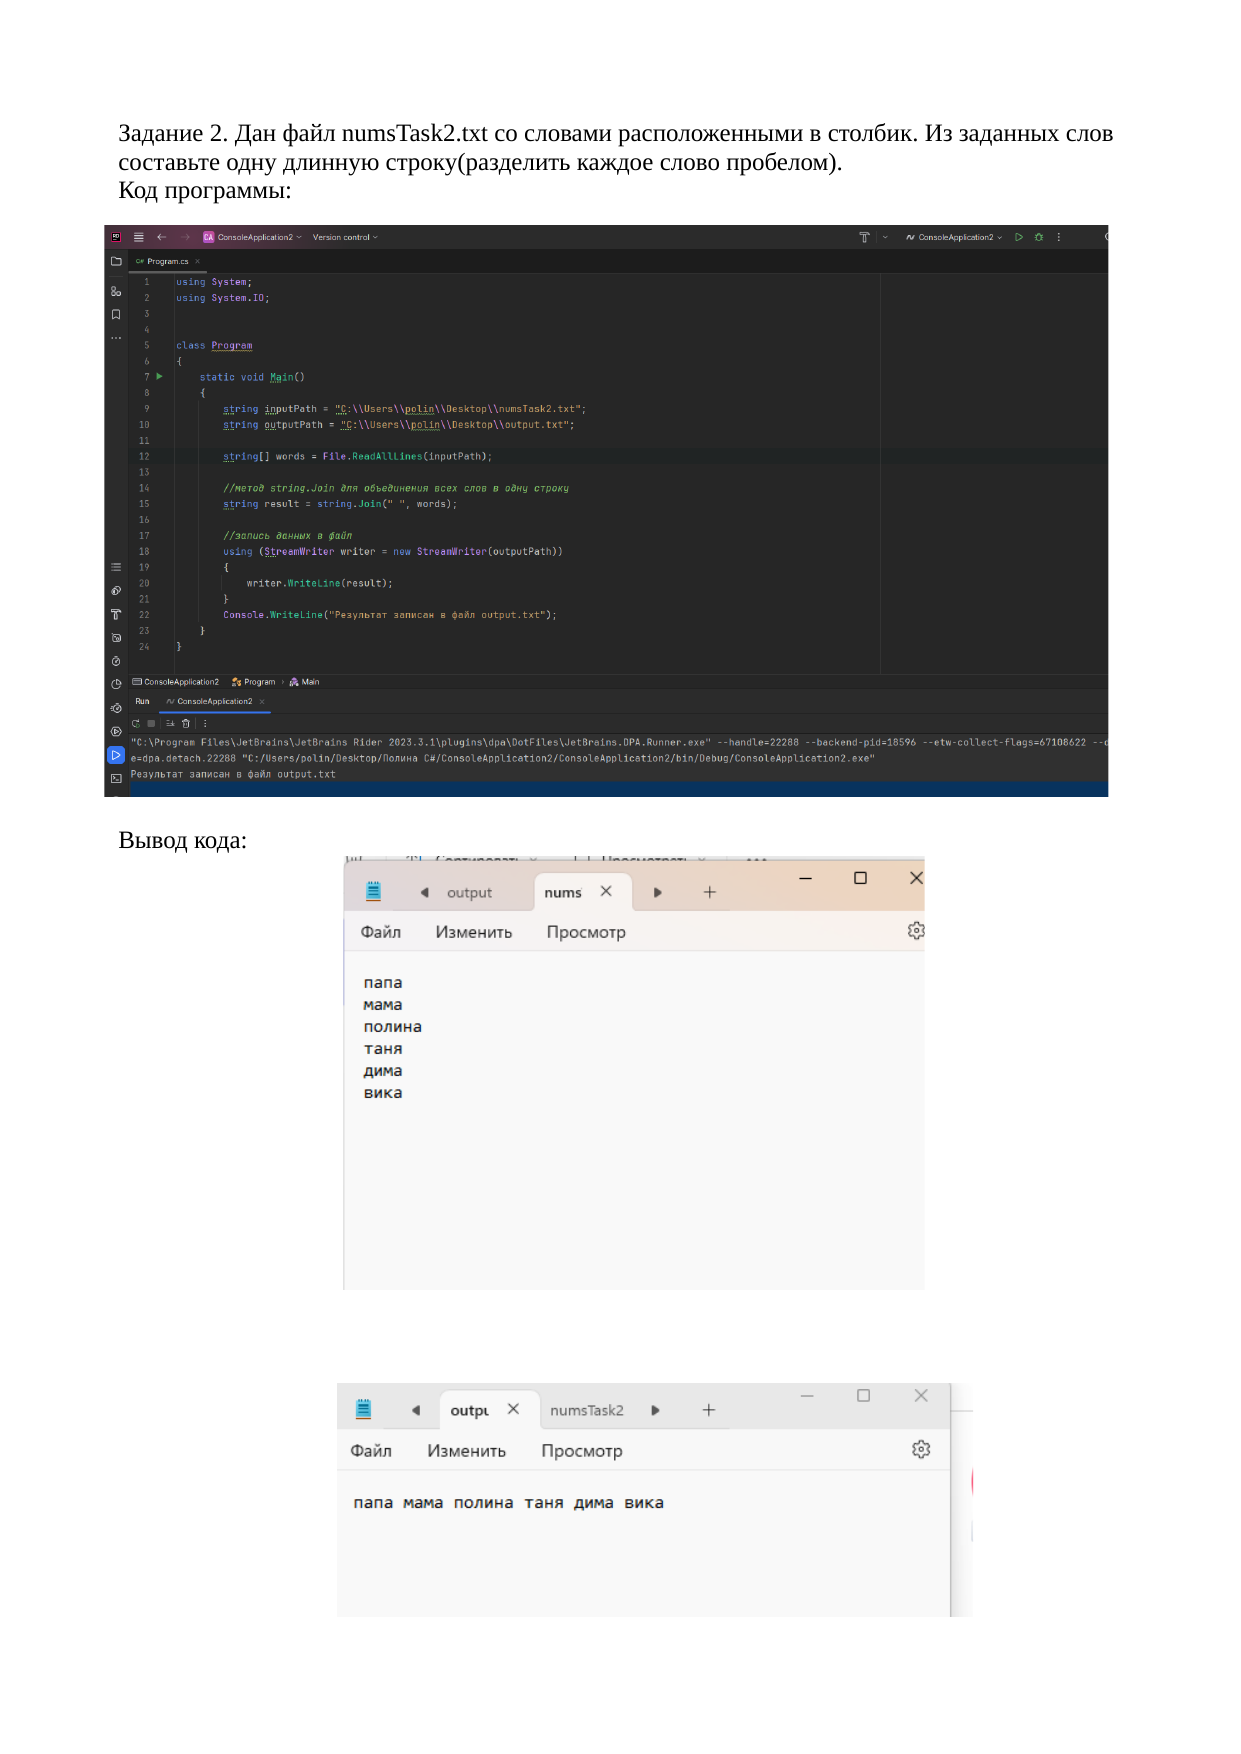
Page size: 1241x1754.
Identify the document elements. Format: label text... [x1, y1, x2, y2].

text Код программы: [118, 176, 1122, 204]
picture [337, 1383, 974, 1617]
text Вывод кода: [118, 825, 1122, 854]
picture [343, 856, 925, 1290]
picture [104, 225, 1109, 797]
text Задание 2. Дан файл numsTask2.txt со словами расположенными в столбик. Из заданных слов составьте одну длинную строку(разделить каждое слово пробелом). [118, 118, 1122, 176]
